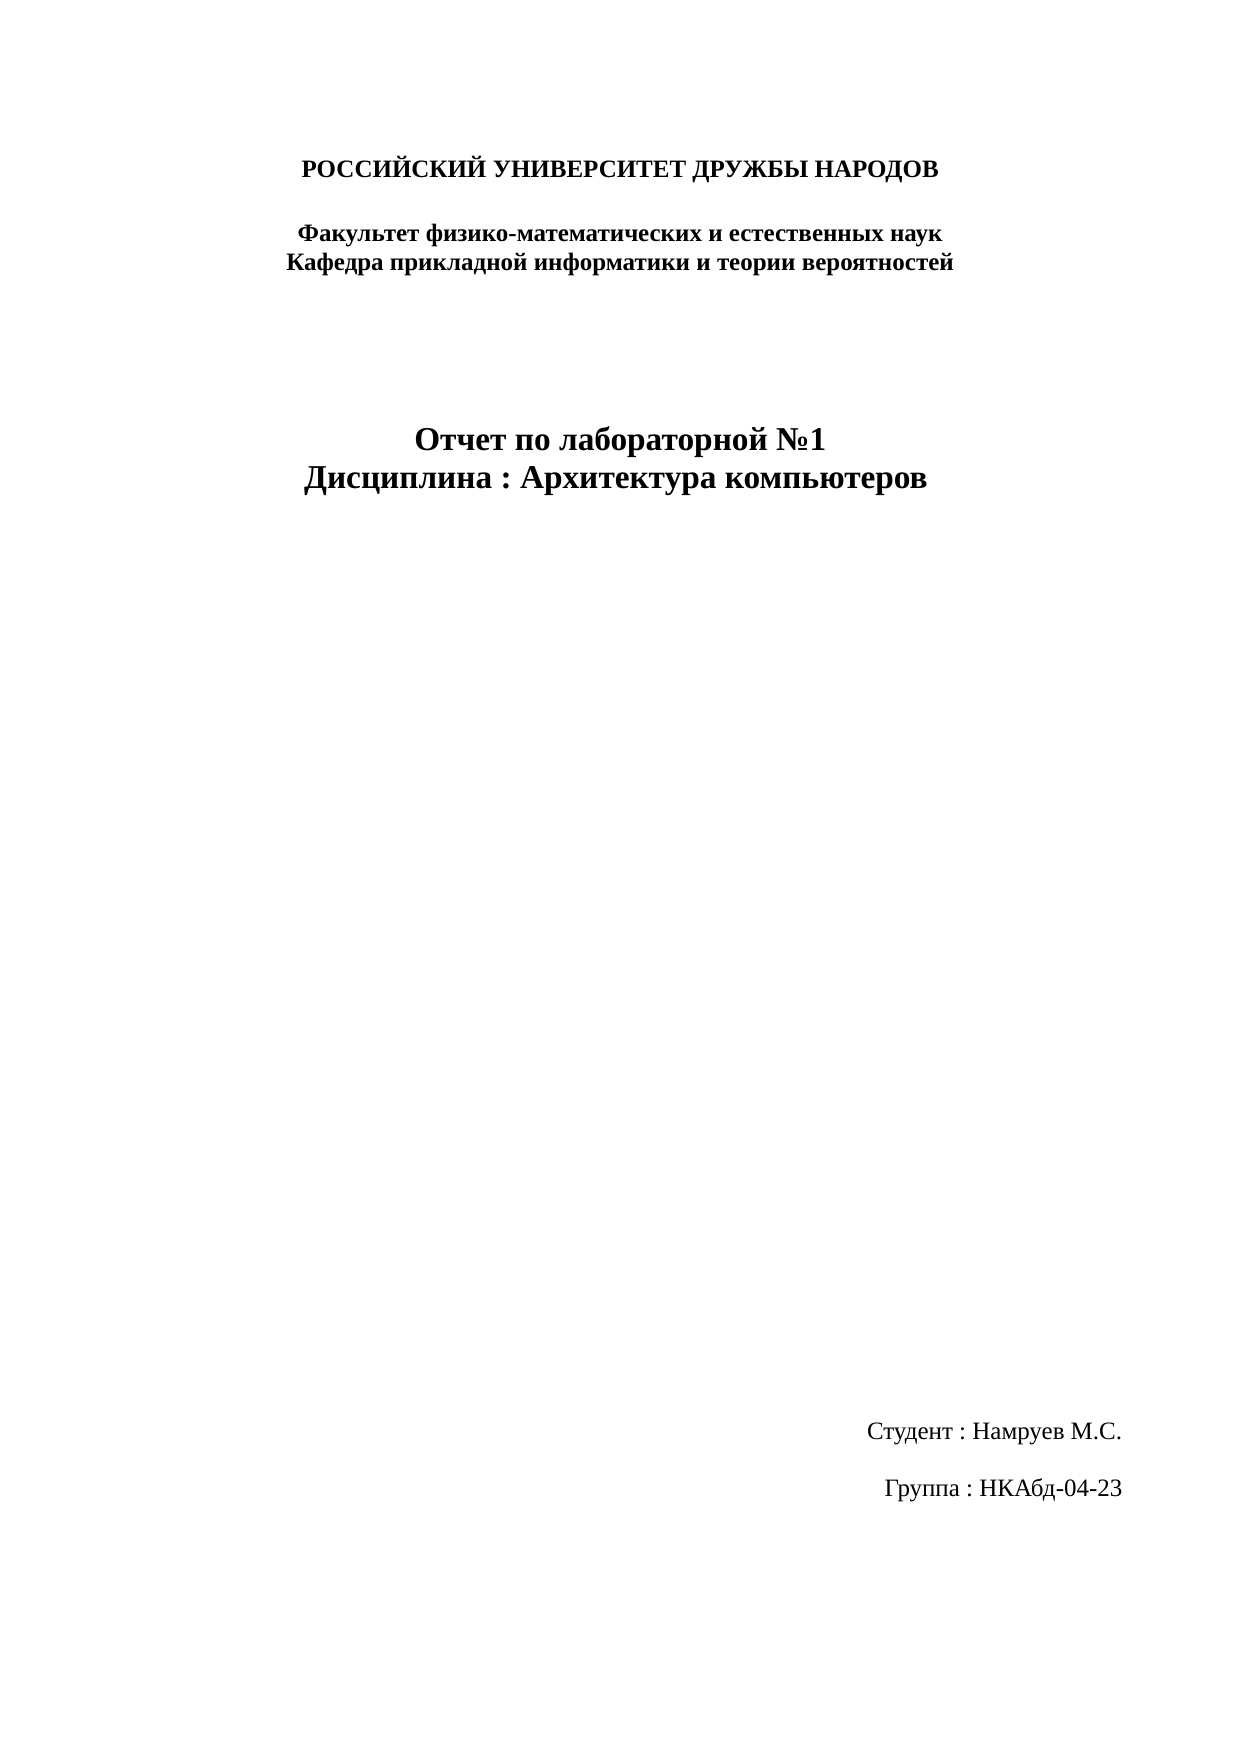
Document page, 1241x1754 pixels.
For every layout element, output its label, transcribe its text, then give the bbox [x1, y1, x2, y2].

text Факультет физико-математических и естественных наук [118, 218, 1122, 247]
text Отчет по лабораторной №1 [118, 419, 1122, 458]
text Дисциплина : Архитектура компьютеров [118, 458, 1122, 496]
text Кафедра прикладной информатики и теории вероятностей [118, 247, 1122, 276]
text Группа : НКАбд-04-23 [118, 1473, 1122, 1502]
text РОССИЙСКИЙ УНИВЕРСИТЕТ ДРУЖБЫ НАРОДОВ [118, 154, 1122, 182]
text Студент : Намруев М.С. [118, 1416, 1122, 1445]
